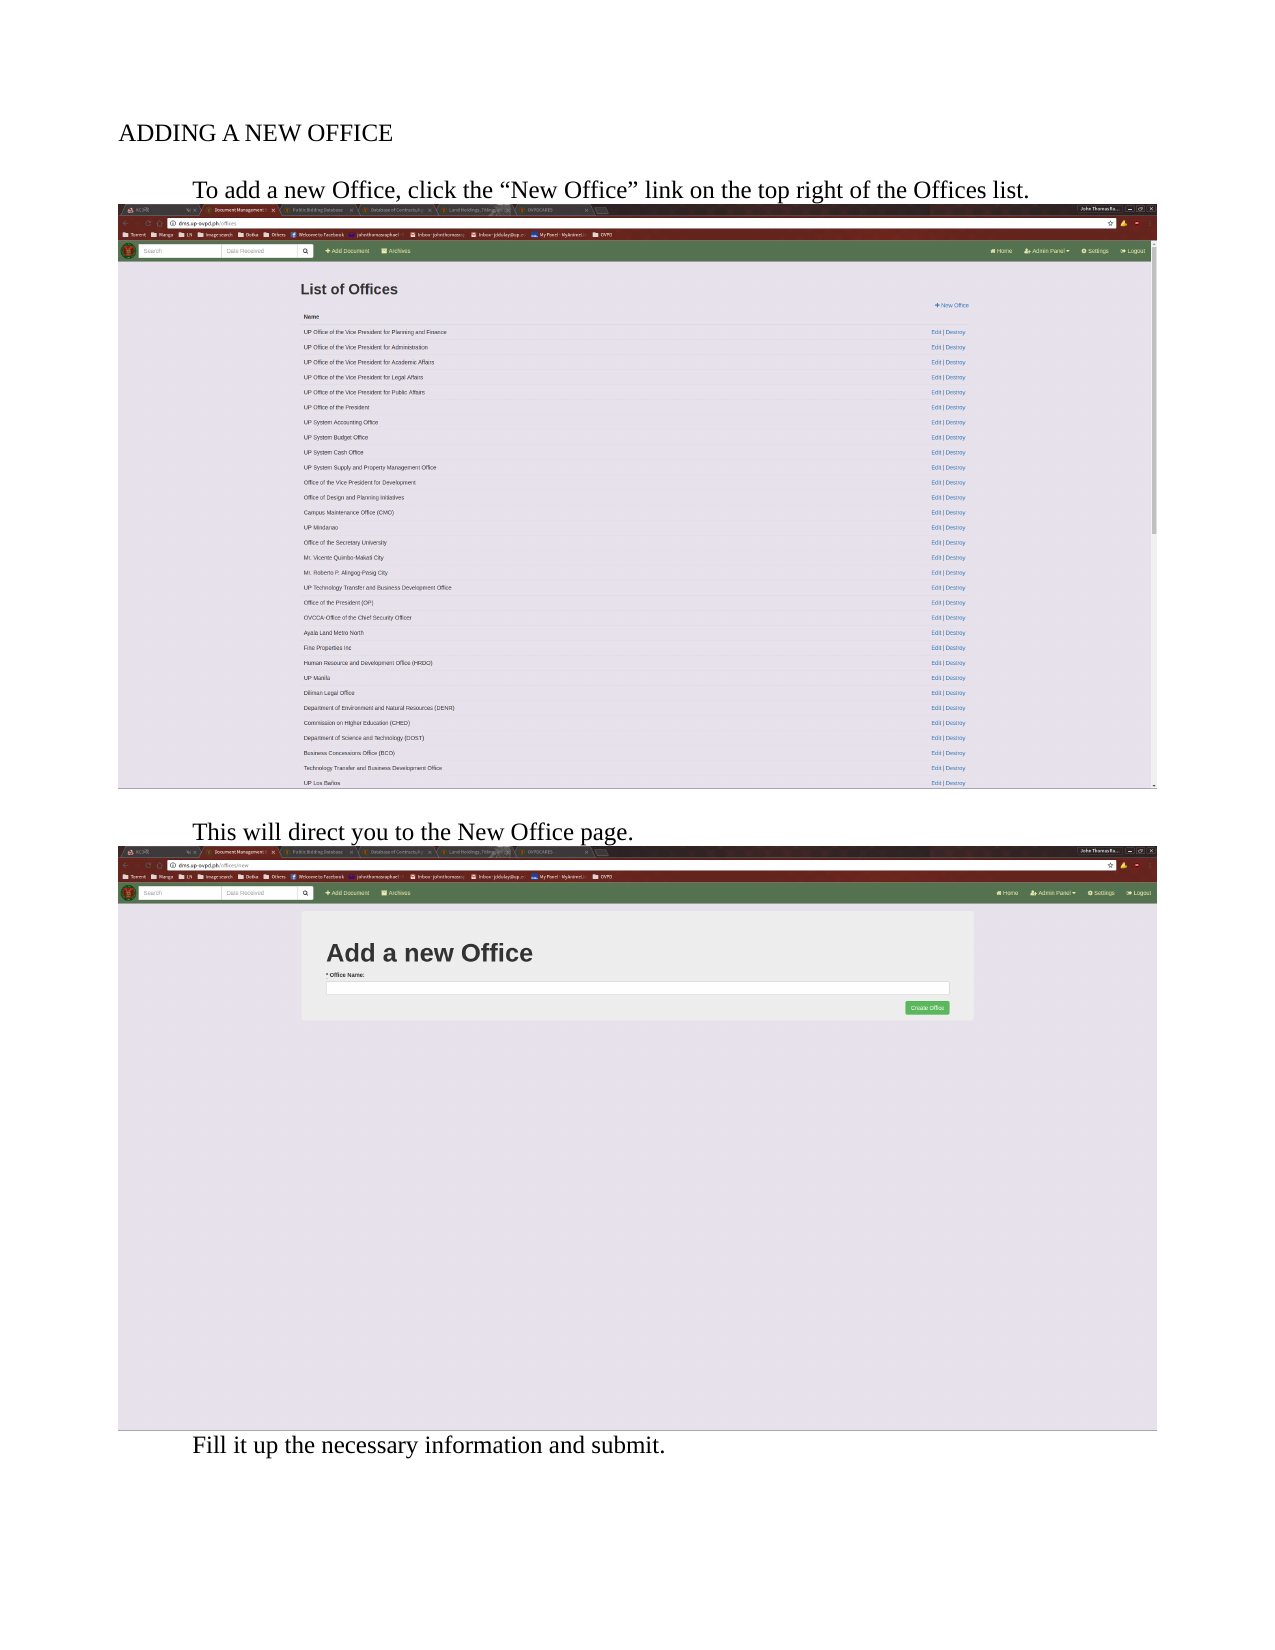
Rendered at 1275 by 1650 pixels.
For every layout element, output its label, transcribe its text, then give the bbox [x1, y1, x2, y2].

picture [118, 204, 1157, 789]
picture [118, 846, 1157, 1431]
text To add a new Office, click the “New Office” link on the top right of the Offices list. [118, 176, 1157, 204]
text Fill it up the necessary information and submit. [118, 1431, 1157, 1459]
text This will direct you to the New Office page. [118, 817, 1157, 846]
text ADDING A NEW OFFICE [118, 118, 1157, 147]
